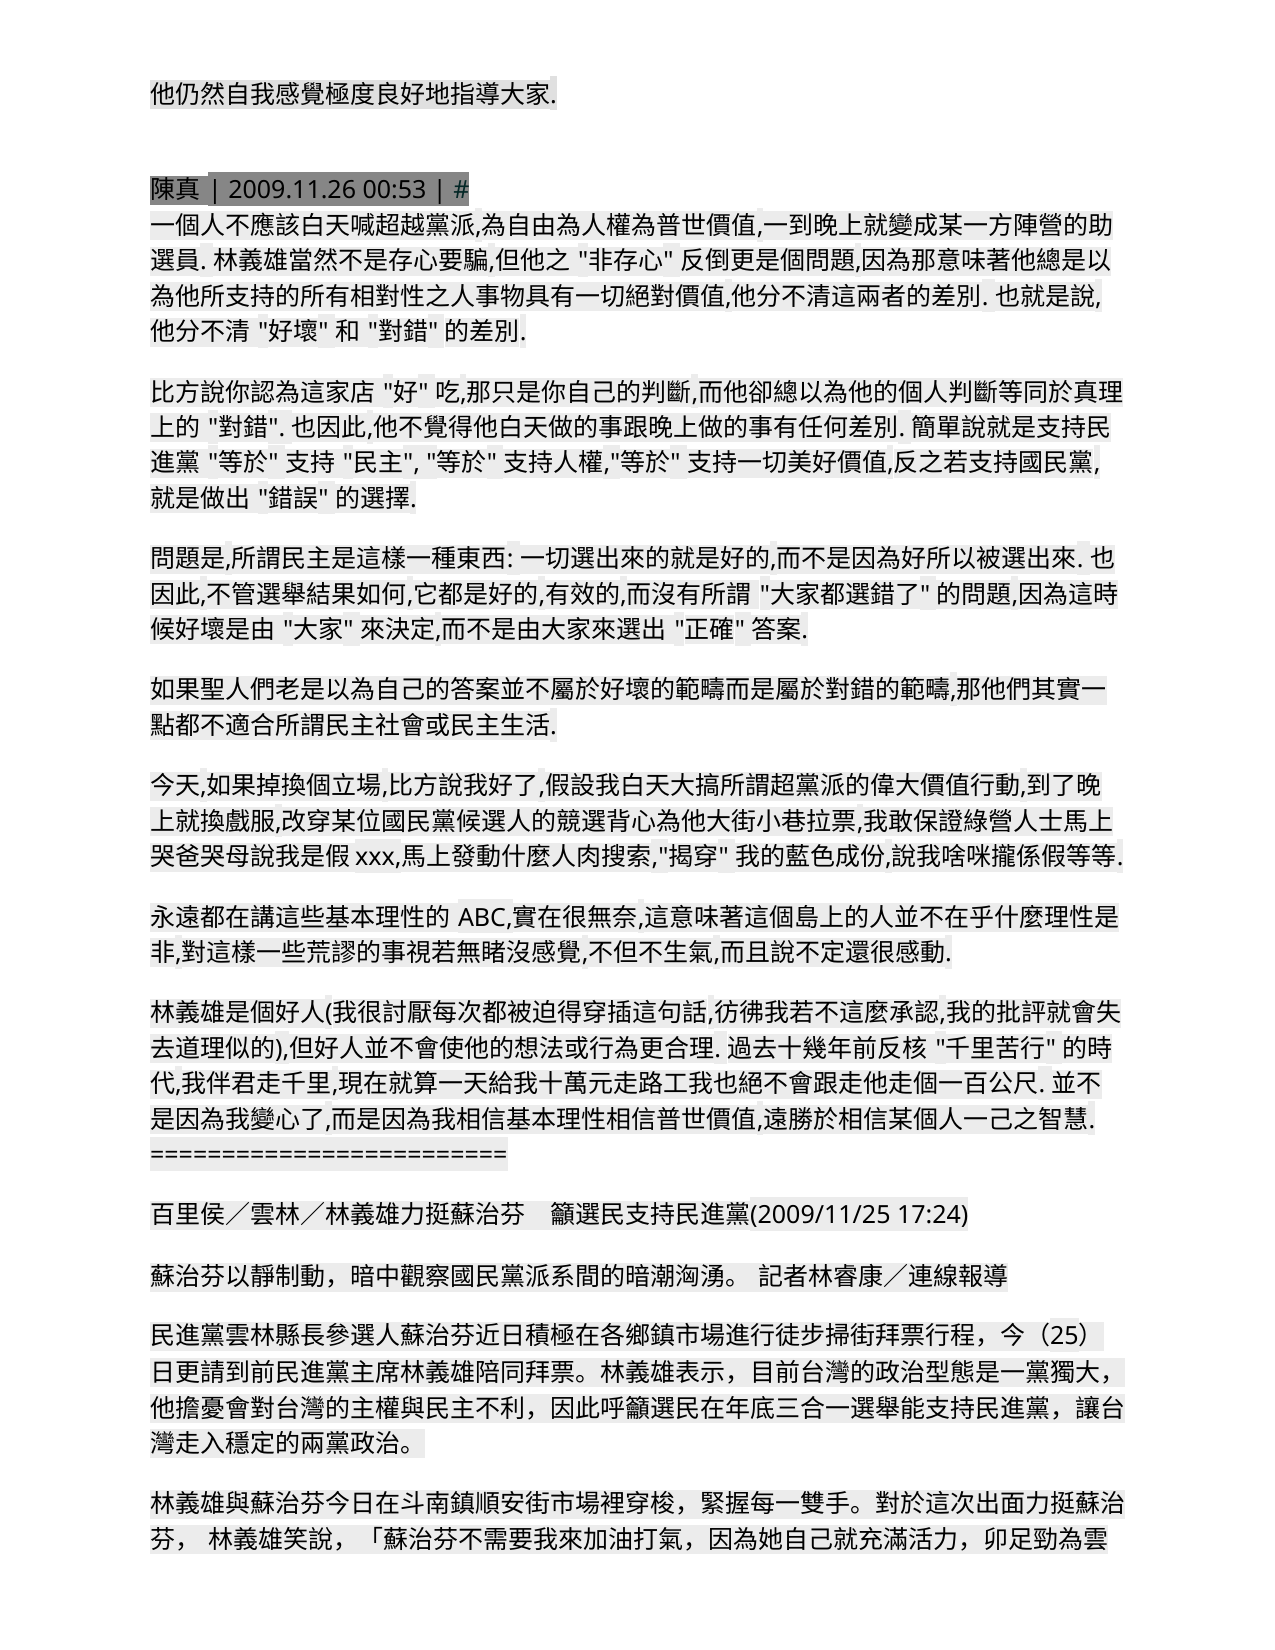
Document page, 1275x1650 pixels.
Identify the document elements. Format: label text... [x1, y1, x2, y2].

text 問題是,所謂民主是這樣一種東西: 一切選出來的就是好的,而不是因為好所以被選出來. 也因此,不管選舉結果如何,它都是好的,有效的,而沒有所謂 "大家都選錯了" 的問題,因為這時候好壞是由 "大家" 來決定,而不是由大家來選出 "正確" 答案. [150, 539, 1125, 646]
text 陳真 | 2009.11.26 00:53 | # [150, 171, 1125, 206]
text 百里侯／雲林／林義雄力挺蘇治芬 籲選民支持民進黨(2009/11/25 17:24) [150, 1196, 1125, 1231]
text 今天,如果掉換個立場,比方說我好了,假設我白天大搞所謂超黨派的偉大價值行動,到了晚上就換戲服,改穿某位國民黨候選人的競選背心為他大街小巷拉票,我敢保證綠營人士馬上哭爸哭母說我是假xxx,馬上發動什麼人肉搜索,"揭穿" 我的藍色成份,說我啥咪攏係假等等. [150, 767, 1125, 873]
text 他仍然自我感覺極度良好地指導大家. [150, 75, 1125, 146]
text 比方說你認為這家店 "好" 吃,那只是你自己的判斷,而他卻總以為他的個人判斷等同於真理上的 "對錯". 也因此,他不覺得他白天做的事跟晚上做的事有任何差別. 簡單說就是支持民進黨 "等於" 支持 "民主", "等於" 支持人權,"等於" 支持一切美好價值,反之若支持國民黨,就是做出 "錯誤" 的選擇. [150, 373, 1125, 514]
text 林義雄與蘇治芬今日在斗南鎮順安街市場裡穿梭，緊握每一雙手。對於這次出面力挺蘇治芬， 林義雄笑說，「蘇治芬不需要我來加油打氣，因為她自己就充滿活力，卯足勁為雲 [150, 1483, 1125, 1554]
text 民進黨雲林縣長參選人蘇治芬近日積極在各鄉鎮市場進行徒步掃街拜票行程，今（25）日更請到前民進黨主席林義雄陪同拜票。林義雄表示，目前台灣的政治型態是一黨獨大，他擔憂會對台灣的主權與民主不利，因此呼籲選民在年底三合一選舉能支持民進黨，讓台灣走入穩定的兩黨政治。 [150, 1317, 1125, 1458]
text 林義雄是個好人(我很討厭每次都被迫得穿插這句話,彷彿我若不這麼承認,我的批評就會失去道理似的),但好人並不會使他的想法或行為更合理. 過去十幾年前反核 "千里苦行" 的時代,我伴君走千里,現在就算一天給我十萬元走路工我也絕不會跟走他走個一百公尺. 並不是因為我變心了,而是因為我相信基本理性相信普世價值,遠勝於相信某個人一己之智慧. ========================= [150, 994, 1125, 1171]
text 如果聖人們老是以為自己的答案並不屬於好壞的範疇而是屬於對錯的範疇,那他們其實一點都不適合所謂民主社會或民主生活. [150, 671, 1125, 742]
text 永遠都在講這些基本理性的 ABC,實在很無奈,這意味著這個島上的人並不在乎什麼理性是非,對這樣一些荒謬的事視若無睹沒感覺,不但不生氣,而且說不定還很感動. [150, 898, 1125, 969]
text 蘇治芬以靜制動，暗中觀察國民黨派系間的暗潮洶湧。 記者林睿康／連線報導 [150, 1256, 1125, 1292]
text 一個人不應該白天喊超越黨派,為自由為人權為普世價值,一到晚上就變成某一方陣營的助選員. 林義雄當然不是存心要騙,但他之 "非存心" 反倒更是個問題,因為那意味著他總是以為他所支持的所有相對性之人事物具有一切絕對價值,他分不清這兩者的差別. 也就是說,他分不清 "好壞" 和 "對錯" 的差別. [150, 206, 1125, 348]
